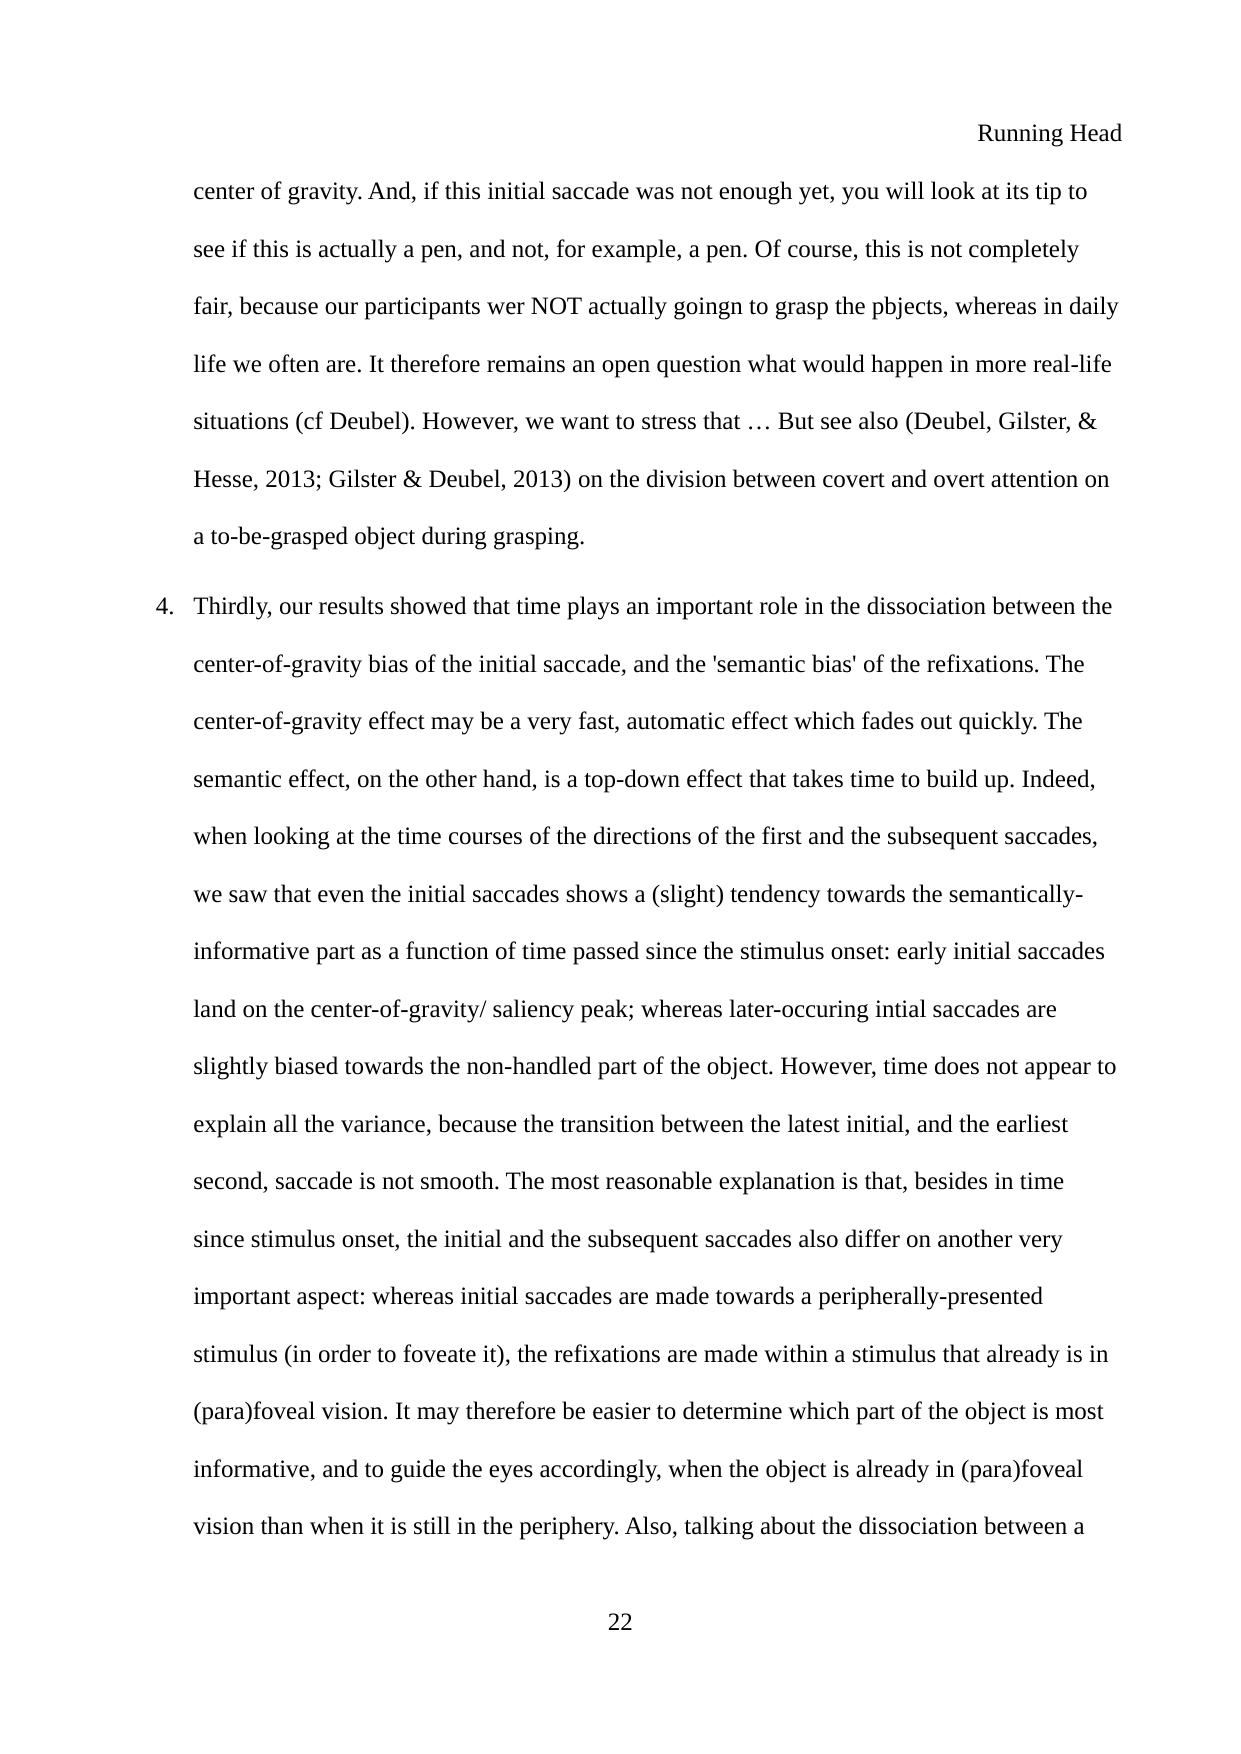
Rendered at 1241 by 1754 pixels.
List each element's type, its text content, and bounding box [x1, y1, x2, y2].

list center of gravity. And, if this initial saccade was not enough yet, you will look at its tip to see if this is actually a pen, and not, for example, a pen. Of course, this is not completely fair, because our participants wer NOT actually goingn to grasp the pbjects, whereas in daily life we often are. It therefore remains an open question what would happen in more real-life situations (cf Deubel). However, we want to stress that … But see also (Deubel, Gilster, & Hesse, 2013; Gilster & Deubel, 2013) on the division between covert and overt attention on a to-be-grasped object during grasping. [156, 176, 1122, 550]
list Thirdly, our results showed that time plays an important role in the dissociation between the center-of-gravity bias of the initial saccade, and the 'semantic bias' of the refixations. The center-of-gravity effect may be a very fast, automatic effect which fades out quickly. The semantic effect, on the other hand, is a top-down effect that takes time to build up. Indeed, when looking at the time courses of the directions of the first and the subsequent saccades, we saw that even the initial saccades shows a (slight) tendency towards the semantically-informative part as a function of time passed since the stimulus onset: early initial saccades land on the center-of-gravity/ saliency peak; whereas later-occuring intial saccades are slightly biased towards the non-handled part of the object. However, time does not appear to explain all the variance, because the transition between the latest initial, and the earliest second, saccade is not smooth. The most reasonable explanation is that, besides in time since stimulus onset, the initial and the subsequent saccades also differ on another very important aspect: whereas initial saccades are made towards a peripherally-presented stimulus (in order to foveate it), the refixations are made within a stimulus that already is in (para)foveal vision. It may therefore be easier to determine which part of the object is most informative, and to guide the eyes accordingly, when the object is already in (para)foveal vision than when it is still in the periphery. Also, talking about the dissociation between a [156, 591, 1122, 1540]
